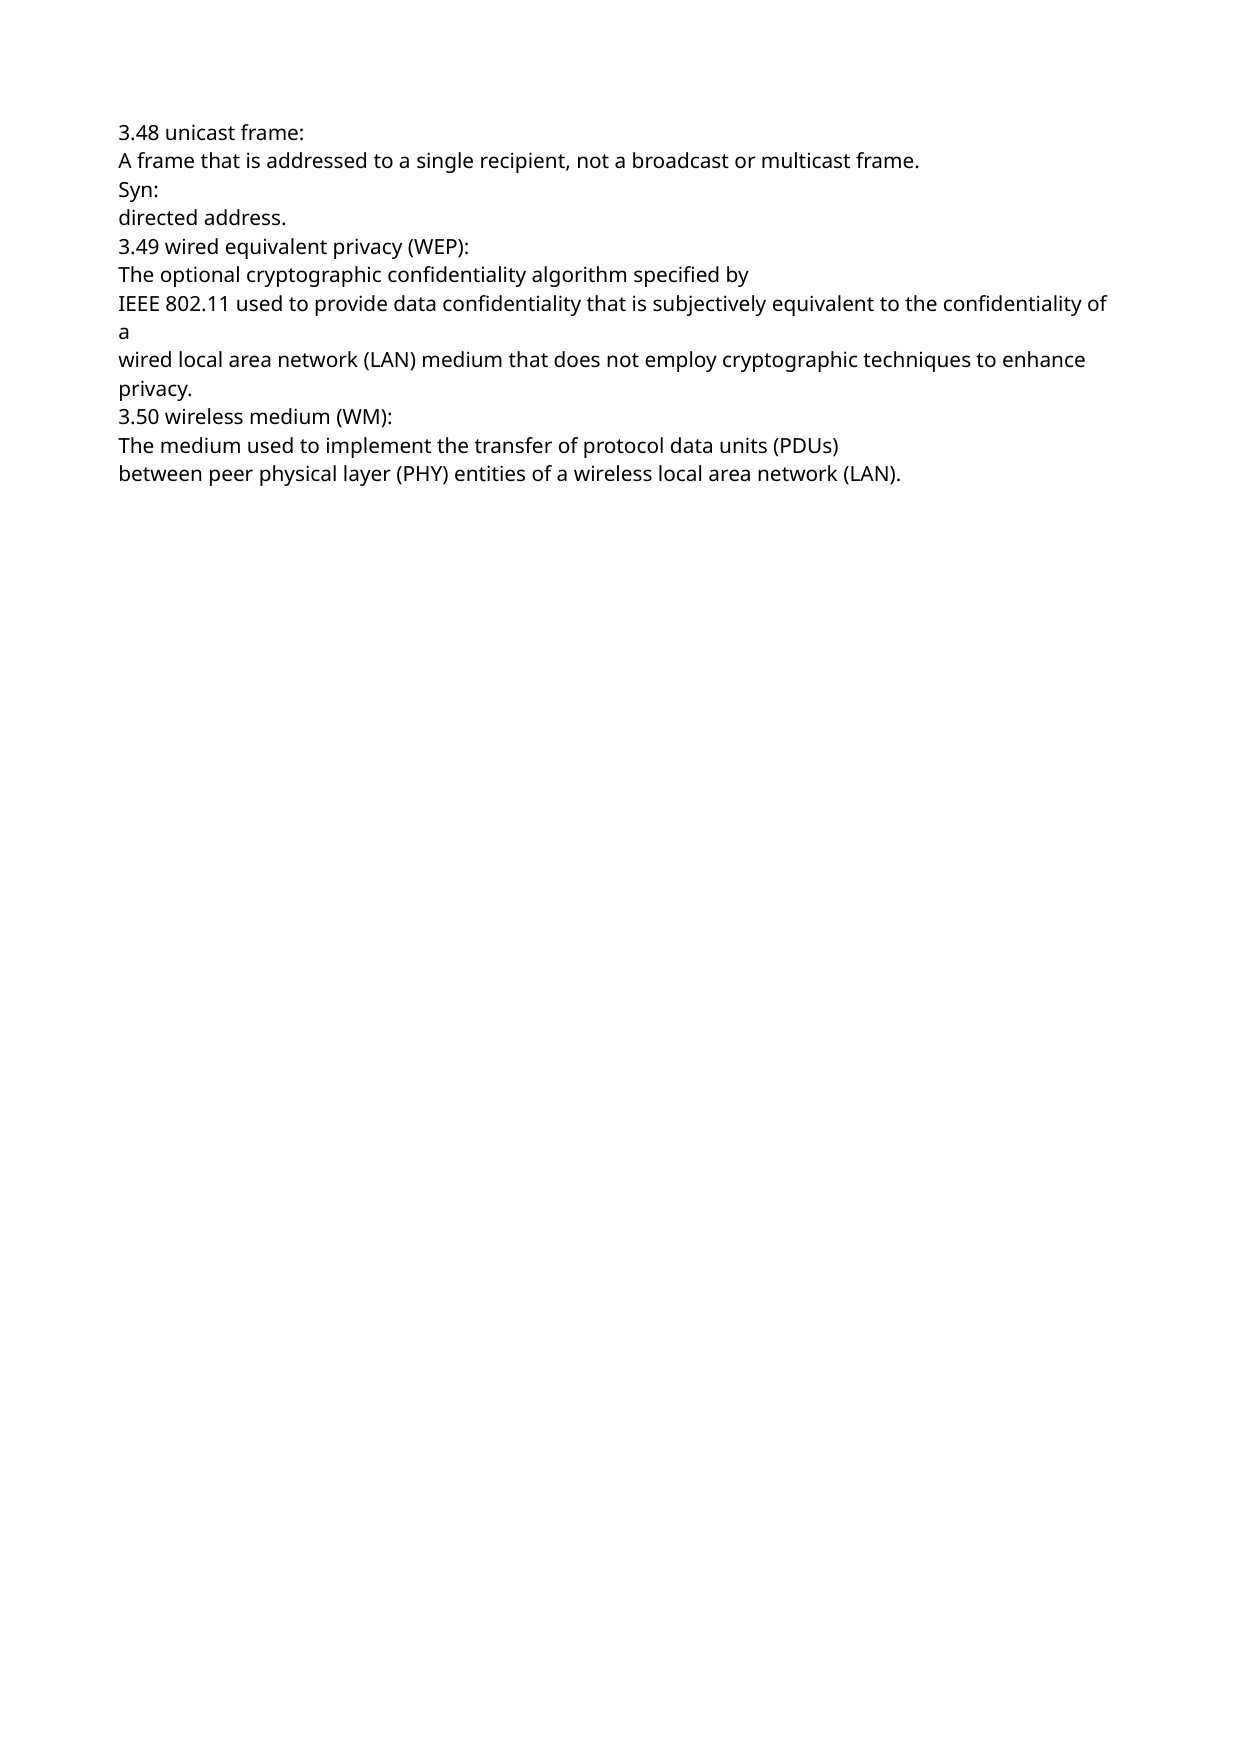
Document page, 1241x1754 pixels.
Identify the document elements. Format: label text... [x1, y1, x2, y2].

text The medium used to implement the transfer of protocol data units (PDUs) [118, 431, 1122, 459]
text wired local area network (LAN) medium that does not employ cryptographic techniques to enhance privacy. [118, 346, 1122, 402]
text 3.48 unicast frame: [118, 118, 1122, 147]
text directed address. [118, 203, 1122, 232]
text The optional cryptographic confidentiality algorithm specified by [118, 260, 1122, 289]
text between peer physical layer (PHY) entities of a wireless local area network (LAN). [118, 459, 1122, 488]
text IEEE 802.11 used to provide data confidentiality that is subjectively equivalent to the confidentiality of a [118, 289, 1122, 346]
text 3.50 wireless medium (WM): [118, 402, 1122, 431]
text 3.49 wired equivalent privacy (WEP): [118, 232, 1122, 260]
text A frame that is addressed to a single recipient, not a broadcast or multicast frame. [118, 147, 1122, 175]
text Syn: [118, 175, 1122, 203]
